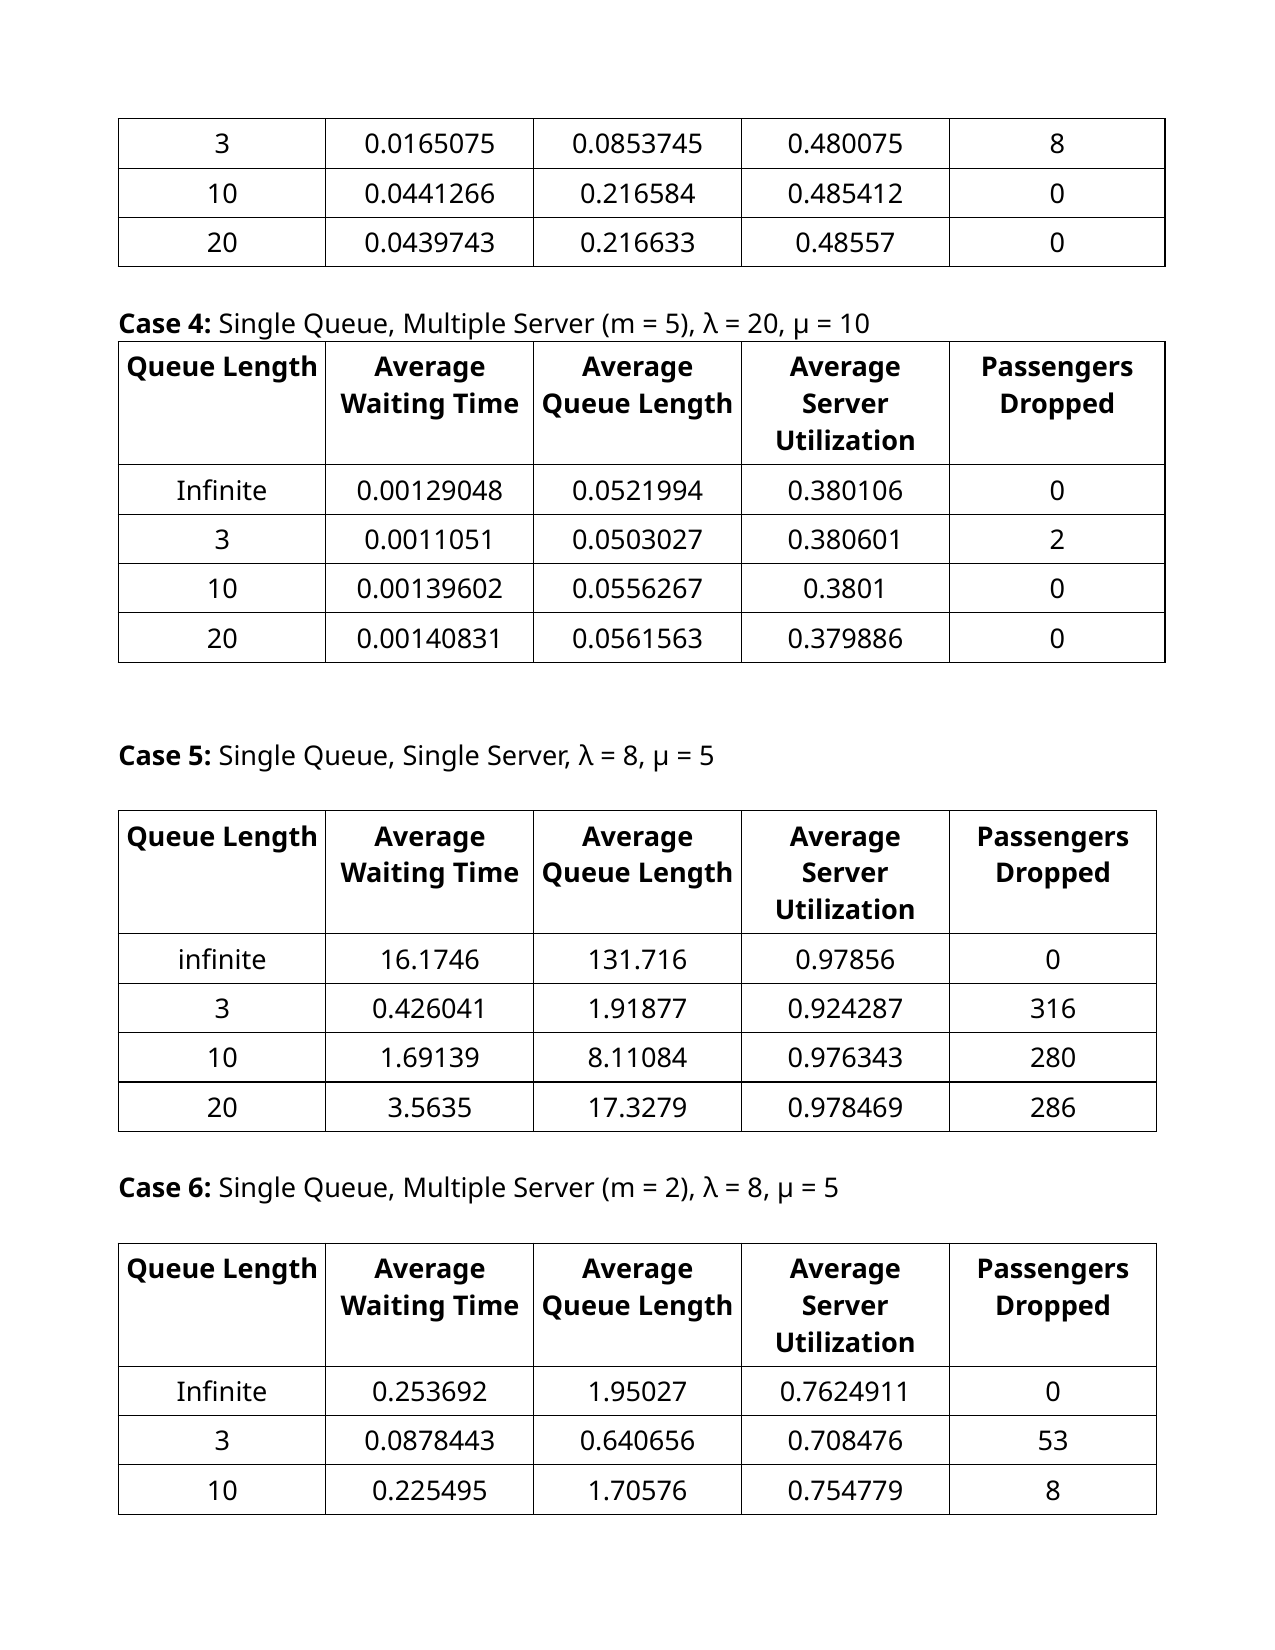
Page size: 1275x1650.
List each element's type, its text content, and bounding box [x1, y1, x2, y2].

table_header Average Queue Length [534, 1244, 741, 1366]
table_header Average Server Utilization [742, 1244, 949, 1366]
table_cell 0.640656 [534, 1416, 741, 1464]
table_cell 8.11084 [534, 1033, 741, 1081]
table_cell 0.0556267 [534, 564, 741, 612]
table_header Average Server Utilization [742, 811, 949, 933]
table_cell 0 [950, 934, 1156, 983]
table_cell 0.00129048 [326, 465, 533, 513]
table_cell 280 [950, 1033, 1156, 1081]
table_cell 0.0503027 [534, 515, 741, 563]
table_cell 1.70576 [534, 1465, 741, 1514]
text Case 5: Single Queue, Single Server, λ = 8, μ = 5 [118, 736, 1157, 773]
table_cell 0 [950, 169, 1164, 217]
table_cell 0.00140831 [326, 613, 533, 662]
table_cell 0.0878443 [326, 1416, 533, 1464]
table_cell 0.216584 [534, 169, 741, 217]
table_cell 0.3801 [742, 564, 949, 612]
table_cell 53 [950, 1416, 1156, 1464]
table_cell 8 [950, 1465, 1156, 1514]
table_cell 0.0441266 [326, 169, 533, 217]
text Case 6: Single Queue, Multiple Server (m = 2), λ = 8, μ = 5 [118, 1169, 1157, 1206]
table_cell 0.0561563 [534, 613, 741, 662]
table_cell 0.976343 [742, 1033, 949, 1081]
table_cell 0 [950, 564, 1164, 612]
table_cell 0 [950, 613, 1164, 662]
table_cell 0.00139602 [326, 564, 533, 612]
table_cell 10 [119, 564, 325, 612]
table_header Average Waiting Time [326, 1244, 533, 1366]
table_cell 0 [950, 218, 1164, 266]
table_header Passengers Dropped [950, 811, 1156, 933]
table_cell 20 [119, 1083, 325, 1131]
table_cell 20 [119, 613, 325, 662]
table_cell 0.380601 [742, 515, 949, 563]
table_cell 3.5635 [326, 1083, 533, 1131]
table_cell 0.754779 [742, 1465, 949, 1514]
table_cell 0.924287 [742, 984, 949, 1032]
table_header Average Server Utilization [742, 342, 949, 464]
table_cell 0.426041 [326, 984, 533, 1032]
text Case 4: Single Queue, Multiple Server (m = 5), λ = 20, μ = 10 [118, 304, 1157, 341]
table_cell 3 [119, 1416, 325, 1464]
table_header Queue Length [119, 811, 325, 933]
table_cell 1.91877 [534, 984, 741, 1032]
table_cell 0.978469 [742, 1083, 949, 1131]
table_cell 0.97856 [742, 934, 949, 983]
table_cell 0.380106 [742, 465, 949, 513]
table_cell Infinite [119, 465, 325, 513]
table_header Average Queue Length [534, 811, 741, 933]
table_cell 2 [950, 515, 1164, 563]
table_cell 131.716 [534, 934, 741, 983]
table_cell 0.379886 [742, 613, 949, 662]
table_cell 8 [950, 119, 1164, 167]
table_cell 0 [950, 465, 1164, 513]
table_header Average Waiting Time [326, 342, 533, 464]
table_cell 16.1746 [326, 934, 533, 983]
table_header Average Queue Length [534, 342, 741, 464]
table_cell 286 [950, 1083, 1156, 1131]
table_cell Infinite [119, 1367, 325, 1415]
table_cell 0 [950, 1367, 1156, 1415]
table_header Average Waiting Time [326, 811, 533, 933]
table_cell 0.0439743 [326, 218, 533, 266]
table_cell 0.0165075 [326, 119, 533, 167]
table_cell 17.3279 [534, 1083, 741, 1131]
table_cell 316 [950, 984, 1156, 1032]
table_cell 0.253692 [326, 1367, 533, 1415]
table_cell 3 [119, 119, 325, 167]
table_cell 1.69139 [326, 1033, 533, 1081]
table_cell 3 [119, 984, 325, 1032]
table_header Passengers Dropped [950, 1244, 1156, 1366]
table_cell 0.225495 [326, 1465, 533, 1514]
table_cell 0.0011051 [326, 515, 533, 563]
table_header Queue Length [119, 1244, 325, 1366]
table_cell 0.485412 [742, 169, 949, 217]
table_cell 0.48557 [742, 218, 949, 266]
table_cell infinite [119, 934, 325, 983]
table_cell 0.0521994 [534, 465, 741, 513]
table_cell 10 [119, 1465, 325, 1514]
table_header Queue Length [119, 342, 325, 464]
table_cell 3 [119, 515, 325, 563]
table_cell 10 [119, 1033, 325, 1081]
table_cell 10 [119, 169, 325, 217]
table_cell 0.216633 [534, 218, 741, 266]
table_cell 1.95027 [534, 1367, 741, 1415]
table_cell 0.7624911 [742, 1367, 949, 1415]
table_cell 20 [119, 218, 325, 266]
table_cell 0.480075 [742, 119, 949, 167]
table_header Passengers Dropped [950, 342, 1164, 464]
table_cell 0.708476 [742, 1416, 949, 1464]
table_cell 0.0853745 [534, 119, 741, 167]
